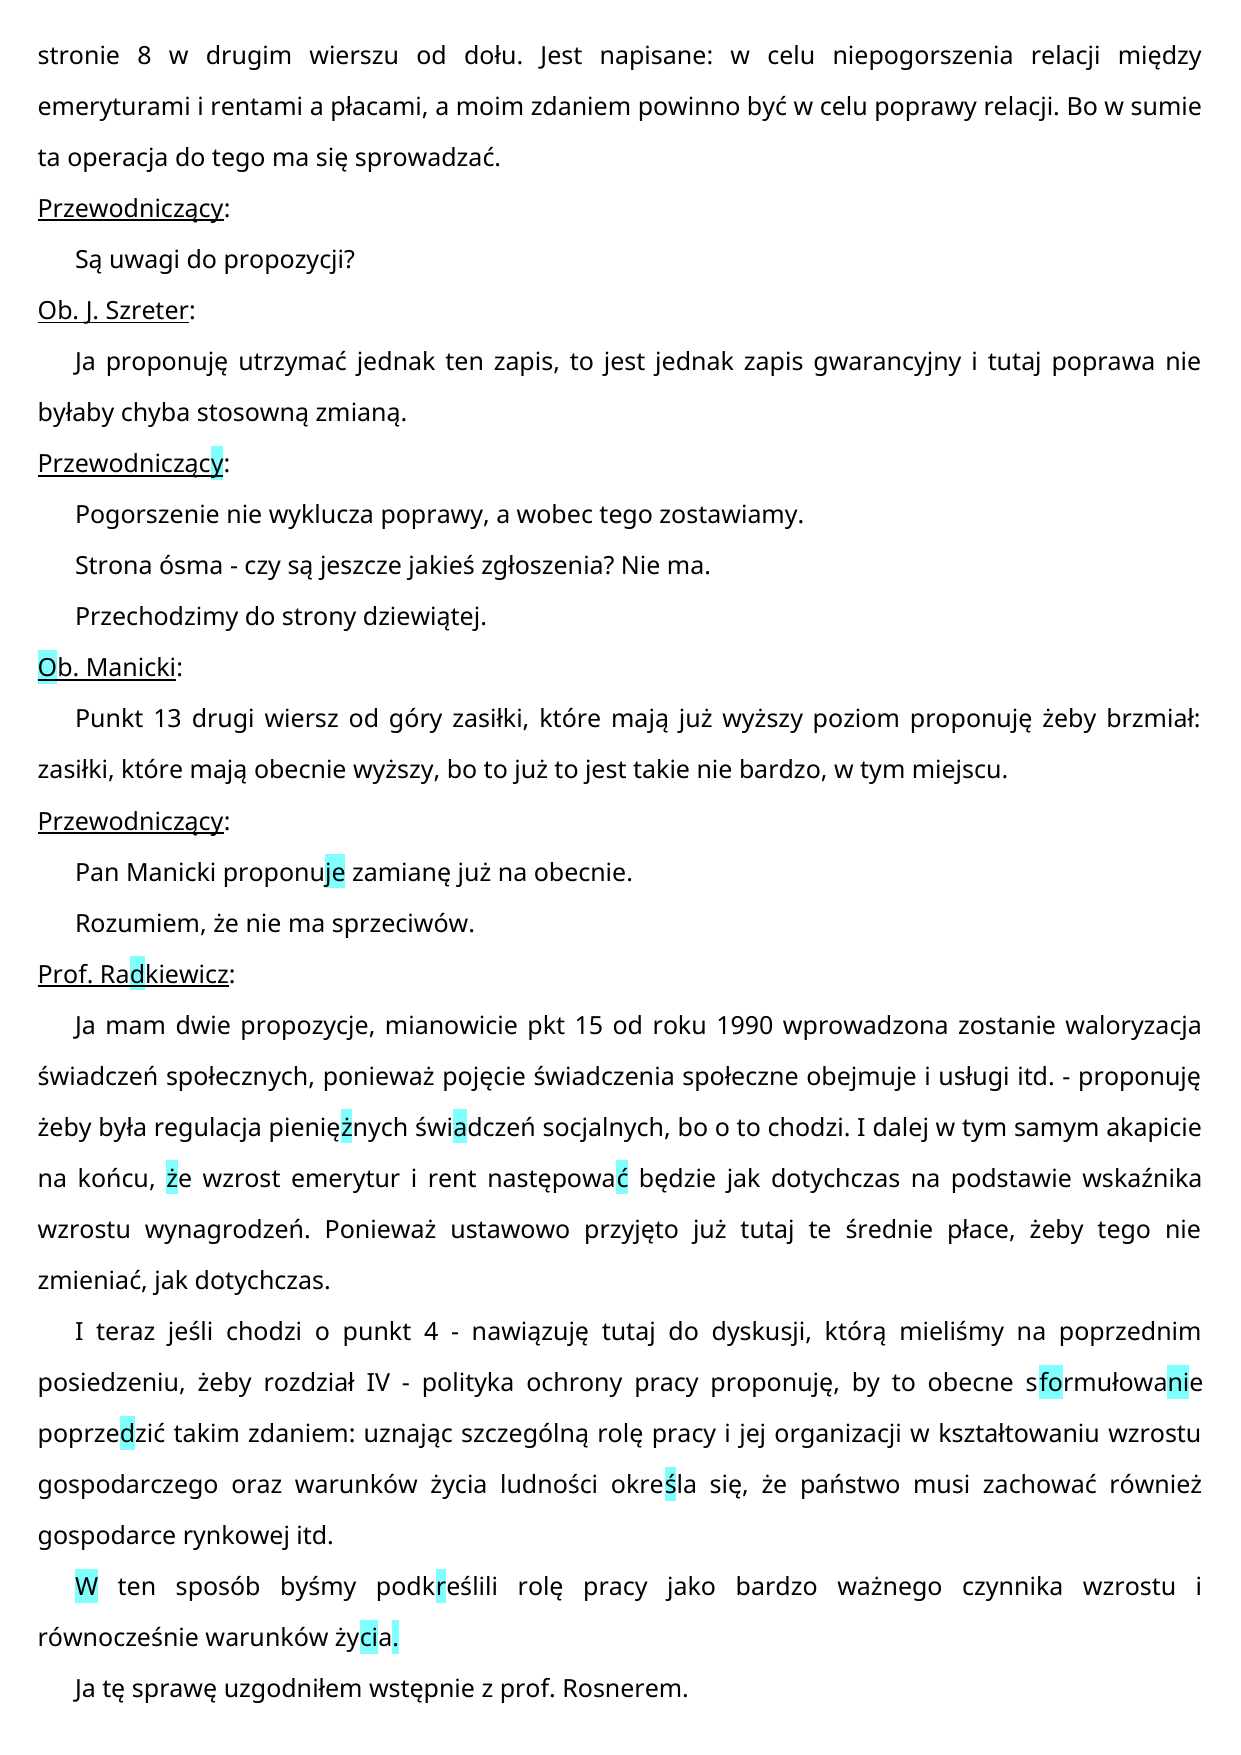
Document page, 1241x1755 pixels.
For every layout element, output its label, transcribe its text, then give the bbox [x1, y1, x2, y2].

text Prof. Radkiewicz: [37, 956, 1203, 990]
text Są uwagi do propozycji? [37, 242, 1203, 276]
text Przewodniczący: [37, 191, 1203, 225]
text I teraz jeśli chodzi o punkt 4 - nawiązuję tutaj do dyskusji, którą mieliśmy na poprzednim posiedzeniu, żeby rozdział IV - polityka ochrony pracy proponuję, by to obecne sformułowanie poprzedzić takim zdaniem: uznając szczególną rolę pracy i jej organizacji w kształtowaniu wzrostu gospodarczego oraz warunków życia ludności określa się, że państwo musi zachować również gospodarce rynkowej itd. [37, 1313, 1203, 1552]
text Ja mam dwie propozycje, mianowicie pkt 15 od roku 1990 wprowadzona zostanie waloryzacja świadczeń społecznych, ponieważ pojęcie świadczenia społeczne obejmuje i usługi itd. - proponuję żeby była regulacja pieniężnych świadczeń socjalnych, bo o to chodzi. I dalej w tym samym akapicie na końcu, że wzrost emerytur i rent następować będzie jak dotychczas na podstawie wskaźnika wzrostu wynagrodzeń. Ponieważ ustawowo przyjęto już tutaj te średnie płace, żeby tego nie zmieniać, jak dotychczas. [37, 1007, 1203, 1297]
text stronie 8 w drugim wierszu od dołu. Jest napisane: w celu niepogorszenia relacji między emeryturami i rentami a płacami, a moim zdaniem powinno być w celu poprawy relacji. Bo w sumie ta operacja do tego ma się sprowadzać. [37, 37, 1203, 174]
text Ob. J. Szreter: [37, 293, 1203, 327]
text Ja proponuję utrzymać jednak ten zapis, to jest jednak zapis gwarancyjny i tutaj poprawa nie byłaby chyba stosowną zmianą. [37, 344, 1203, 429]
text Przewodniczący: [37, 446, 1203, 480]
text Ja tę sprawę uzgodniłem wstępnie z prof. Rosnerem. [37, 1671, 1203, 1705]
text Punkt 13 drugi wiersz od góry zasiłki, które mają już wyższy poziom proponuję żeby brzmiał: zasiłki, które mają obecnie wyższy, bo to już to jest takie nie bardzo, w tym miejscu. [37, 701, 1203, 786]
text Przewodniczący: [37, 803, 1203, 837]
text Pogorszenie nie wyklucza poprawy, a wobec tego zostawiamy. [37, 497, 1203, 531]
text Przechodzimy do strony dziewiątej. [37, 599, 1203, 633]
text Strona ósma - czy są jeszcze jakieś zgłoszenia? Nie ma. [37, 548, 1203, 582]
text Pan Manicki proponuje zamianę już na obecnie. [37, 854, 1203, 888]
text Ob. Manicki: [37, 650, 1203, 684]
text Rozumiem, że nie ma sprzeciwów. [37, 905, 1203, 939]
text W ten sposób byśmy podkreślili rolę pracy jako bardzo ważnego czynnika wzrostu i równocześnie warunków życia. [37, 1569, 1203, 1654]
